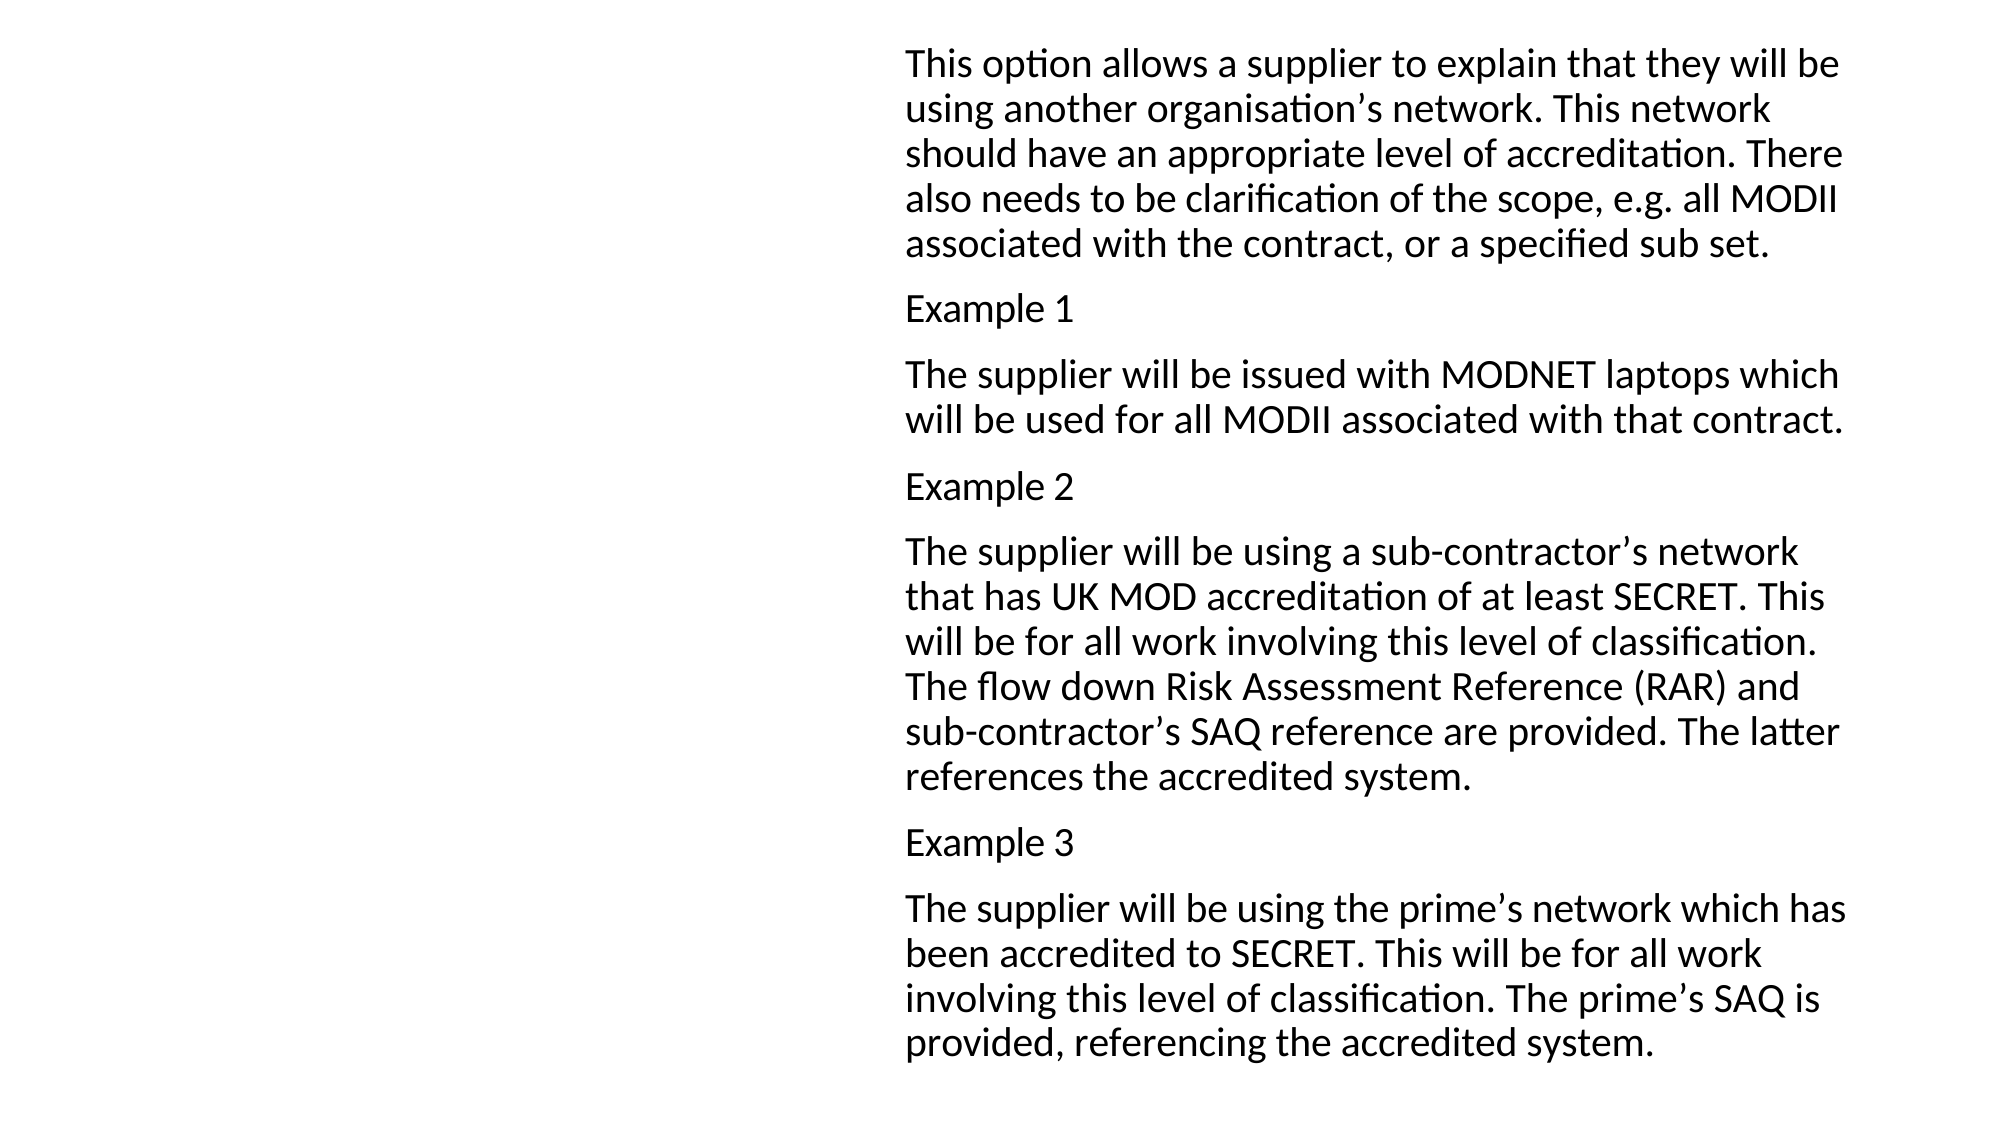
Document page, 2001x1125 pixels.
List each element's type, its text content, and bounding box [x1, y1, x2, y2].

text been accredited to SECRET. This will be for all work [905, 934, 1861, 976]
text will be used for all MODII associated with that contract. [905, 400, 1853, 442]
text using another organisation’s network. This network [905, 89, 1853, 131]
text should have an appropriate level of accreditation. There [905, 134, 1853, 176]
text This option allows a supplier to explain that they will be [905, 43, 1853, 86]
text sub-contractor’s SAQ reference are provided. The latter [905, 712, 1861, 754]
text The supplier will be using the prime’s network which has [905, 889, 1861, 931]
text The supplier will be issued with MODNET laptops which [905, 355, 1853, 397]
text 4. The Supplier will [67, 382, 720, 464]
text be using another [67, 464, 720, 544]
text involving this level of classification. The prime’s SAQ is [905, 979, 1861, 1021]
text CIP Options in detail [68, 775, 406, 817]
text The flow down Risk Assessment Reference (RAR) and [905, 667, 1861, 709]
text provided, referencing the accredited system. [905, 1024, 1861, 1065]
text also needs to be clarification of the scope, e.g. all MODII [905, 178, 1853, 221]
text associated with the contract, or a specified sub set. [905, 224, 1853, 266]
text that has UK MOD accreditation of at least SECRET. This [905, 577, 1861, 619]
text Example 1 [905, 289, 1853, 331]
text network [67, 624, 720, 705]
text The supplier will be using a sub-contractor’s network [905, 532, 1861, 574]
text references the accredited system. [905, 757, 1861, 799]
text Example 2 [905, 466, 1861, 508]
text organisation’s [67, 544, 720, 624]
text will be for all work involving this level of classification. [905, 622, 1861, 664]
text Example 3 [905, 823, 1861, 865]
